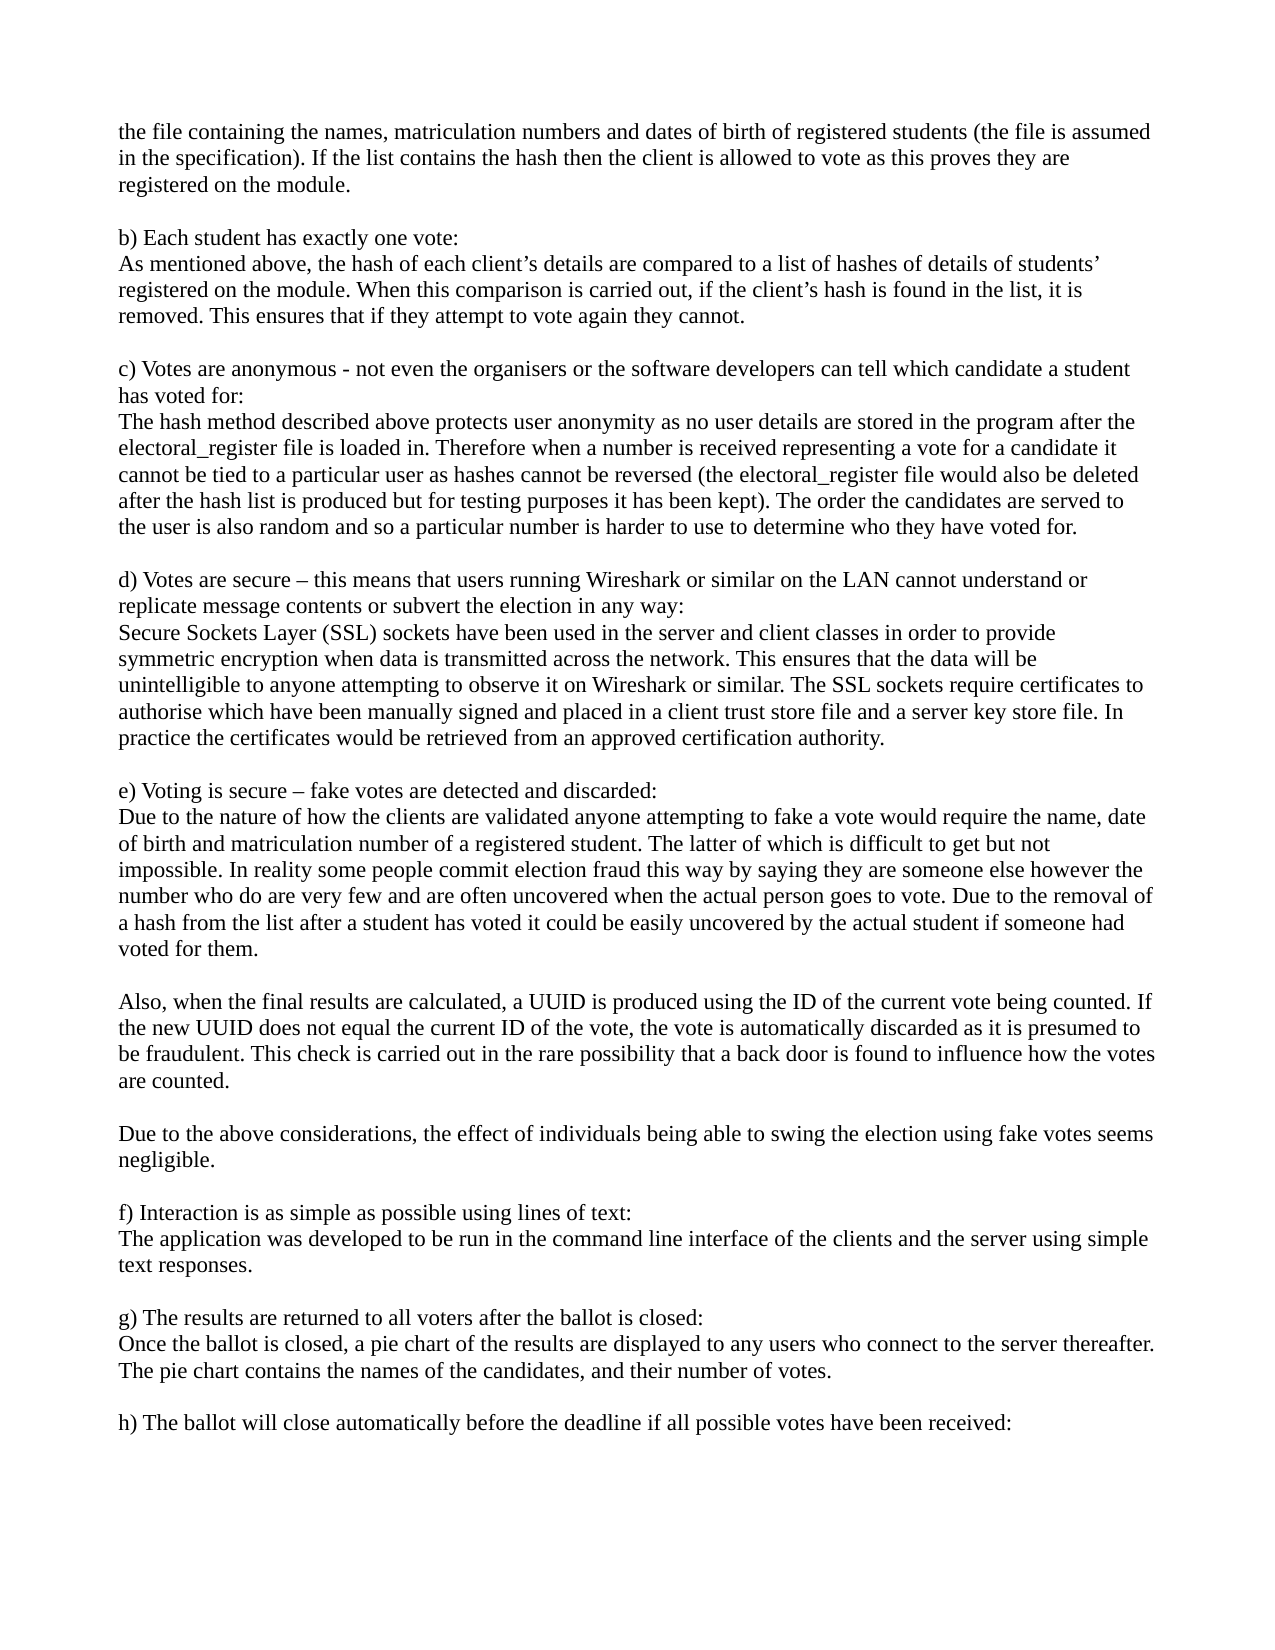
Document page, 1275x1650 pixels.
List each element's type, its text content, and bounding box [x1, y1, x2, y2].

text The application was developed to be run in the command line interface of the clients and the server using simple text responses. [118, 1225, 1157, 1278]
text the file containing the names, matriculation numbers and dates of birth of registered students (the file is assumed in the specification). If the list contains the hash then the client is allowed to vote as this proves they are registered on the module. [118, 118, 1157, 197]
text e) Voting is secure – fake votes are detected and discarded: [118, 777, 1157, 803]
text h) The ballot will close automatically before the deadline if all possible votes have been received: [118, 1409, 1157, 1436]
text The hash method described above protects user anonymity as no user details are stored in the program after the electoral_register file is loaded in. Therefore when a number is received representing a vote for a candidate it cannot be tied to a particular user as hashes cannot be reversed (the electoral_register file would also be deleted after the hash list is produced but for testing purposes it has been kept). The order the candidates are served to the user is also random and so a particular number is harder to use to determine who they have voted for. [118, 408, 1157, 540]
text b) Each student has exactly one vote: [118, 223, 1157, 250]
text Due to the above considerations, the effect of individuals being able to swing the election using fake votes seems negligible. [118, 1119, 1157, 1172]
text As mentioned above, the hash of each client’s details are compared to a list of hashes of details of students’ registered on the module. When this comparison is carried out, if the client’s hash is found in the list, it is removed. This ensures that if they attempt to vote again they cannot. [118, 250, 1157, 329]
text f) Interaction is as simple as possible using lines of text: [118, 1199, 1157, 1225]
text c) Votes are anonymous - not even the organisers or the software developers can tell which candidate a student has voted for: [118, 355, 1157, 408]
text Secure Sockets Layer (SSL) sockets have been used in the server and client classes in order to provide symmetric encryption when data is transmitted across the network. This ensures that the data will be unintelligible to anyone attempting to observe it on Wireshark or similar. The SSL sockets require certificates to authorise which have been manually signed and placed in a client trust store file and a server key store file. In practice the certificates would be retrieved from an approved certification authority. [118, 619, 1157, 751]
text d) Votes are secure – this means that users running Wireshark or similar on the LAN cannot understand or replicate message contents or subvert the election in any way: [118, 566, 1157, 619]
text g) The results are returned to all voters after the ballot is closed: [118, 1304, 1157, 1330]
text Due to the nature of how the clients are validated anyone attempting to fake a vote would require the name, date of birth and matriculation number of a registered student. The latter of which is difficult to get but not impossible. In reality some people commit election fraud this way by saying they are someone else however the number who do are very few and are often uncovered when the actual person goes to vote. Due to the removal of a hash from the list after a student has voted it could be easily uncovered by the actual student if someone had voted for them. [118, 803, 1157, 961]
text Also, when the final results are calculated, a UUID is produced using the ID of the current vote being counted. If the new UUID does not equal the current ID of the vote, the vote is automatically discarded as it is presumed to be fraudulent. This check is carried out in the rare possibility that a back door is found to influence how the votes are counted. [118, 988, 1157, 1093]
text Once the ballot is closed, a pie chart of the results are displayed to any users who connect to the server thereafter. The pie chart contains the names of the candidates, and their number of votes. [118, 1330, 1157, 1383]
